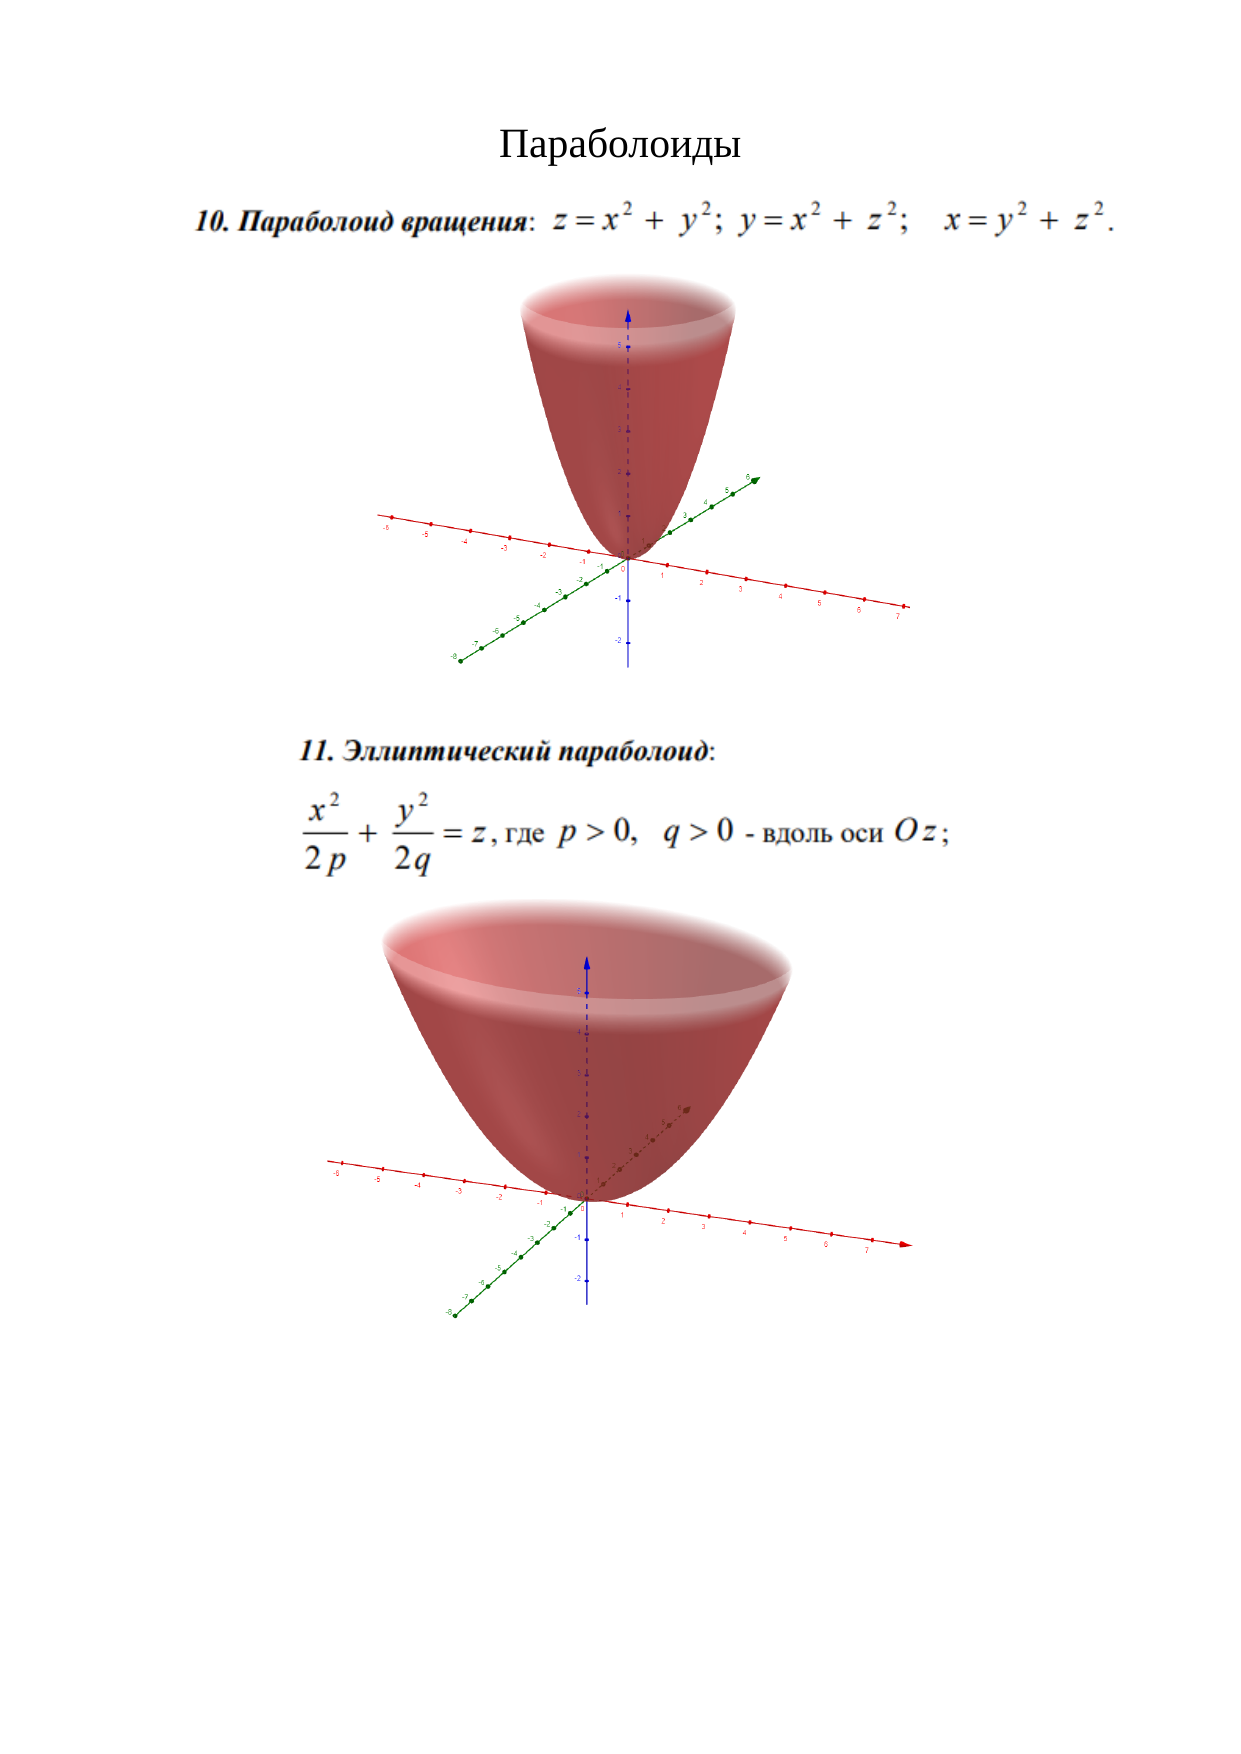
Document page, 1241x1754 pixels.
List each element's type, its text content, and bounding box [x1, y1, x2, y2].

picture [292, 730, 968, 1334]
picture [367, 264, 910, 701]
picture [183, 196, 1131, 247]
text Параболоиды [118, 118, 1122, 166]
